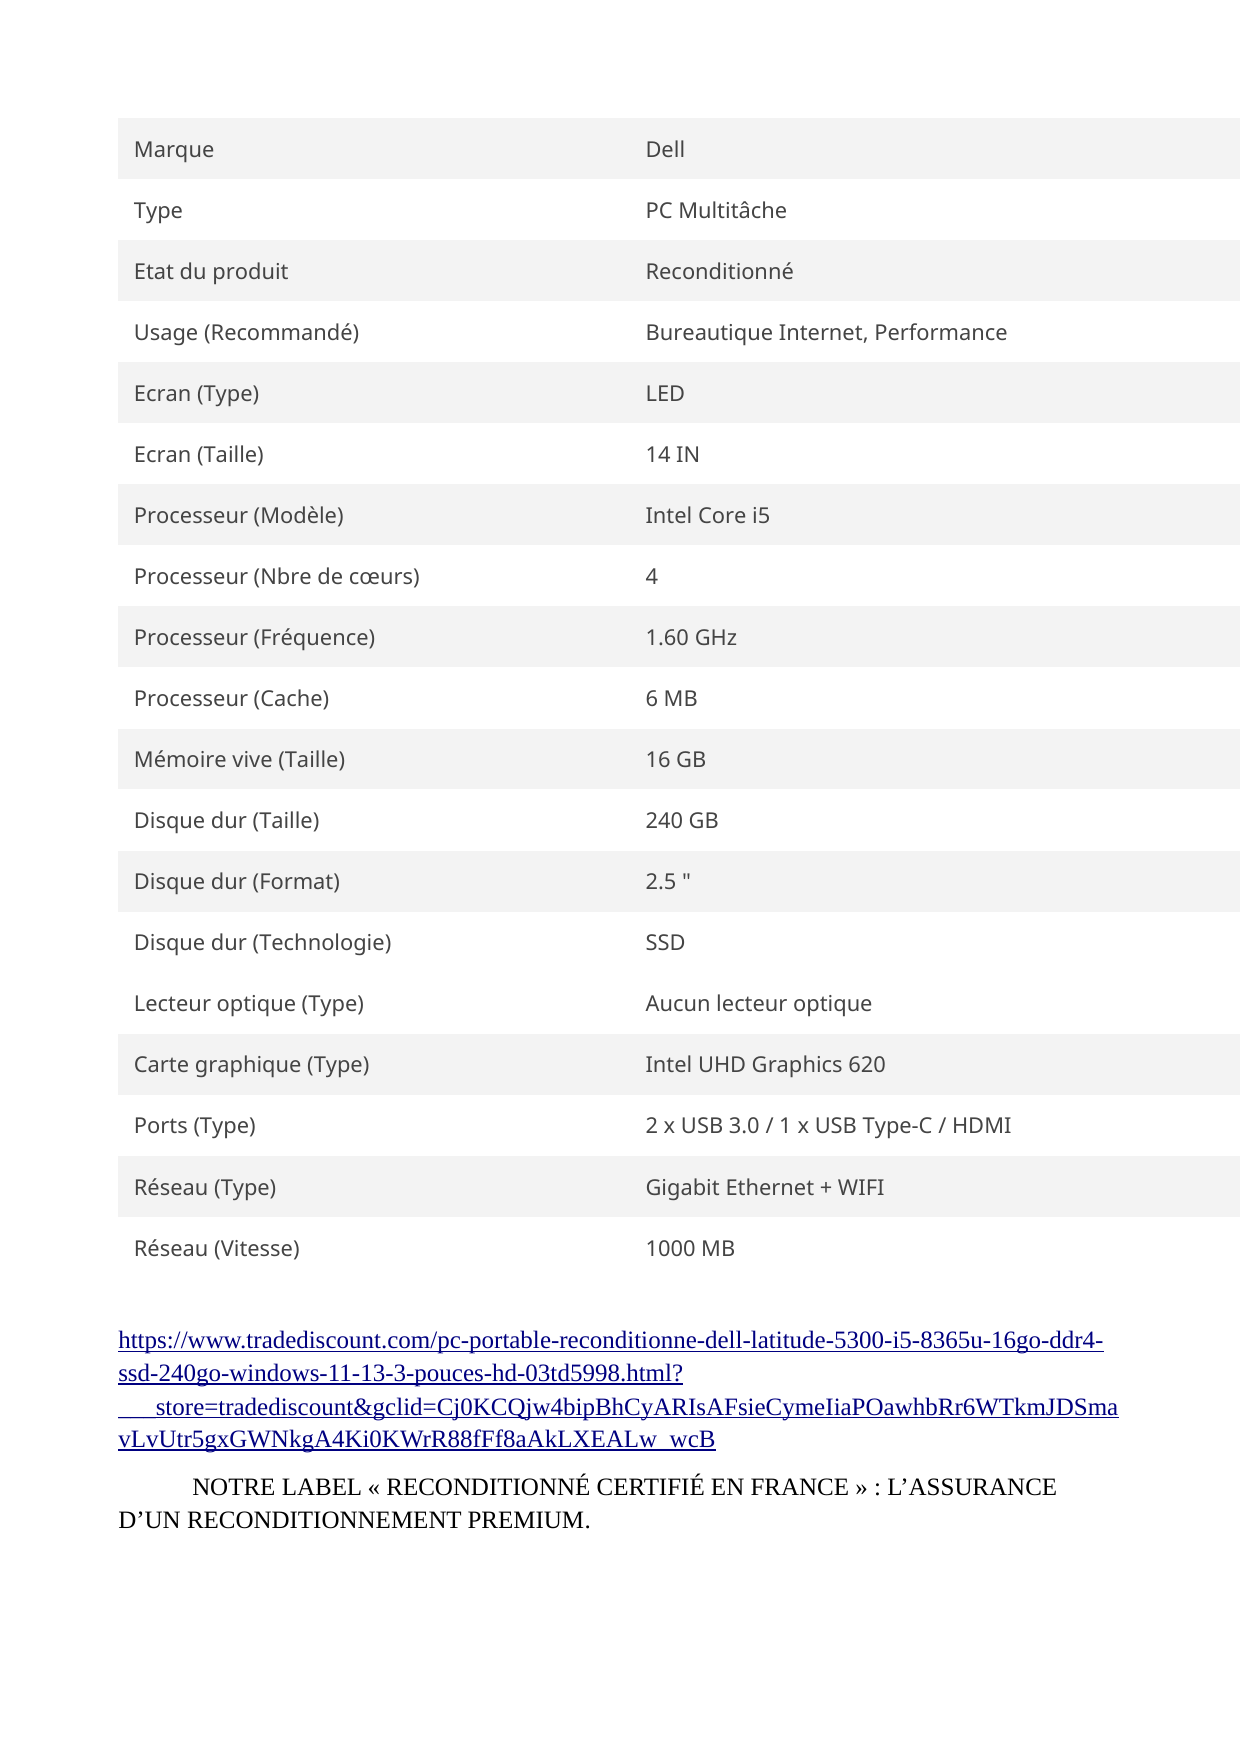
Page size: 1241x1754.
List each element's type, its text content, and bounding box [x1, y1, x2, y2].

table_cell Etat du produit [118, 240, 630, 301]
table_cell Aucun lecteur optique [630, 973, 1240, 1034]
table_cell Processeur (Cache) [118, 668, 630, 728]
text https://www.tradediscount.com/pc-portable-reconditionne-dell-latitude-5300-i5-8365u-16go-ddr4-ssd-240go-windows-11-13-3-pouces-hd-03td5998.html?___store=tradediscount&gclid=Cj0KCQjw4bipBhCyARIsAFsieCymeIiaPOawhbRr6WTkmJDSmavLvUtr5gxGWNkgA4Ki0KWrR88fFf8aAkLXEALw_wcB [118, 1326, 1122, 1453]
table_cell Ecran (Type) [118, 362, 630, 423]
table_cell Disque dur (Format) [118, 851, 630, 912]
table_cell Type [118, 179, 630, 240]
table_cell Disque dur (Technologie) [118, 912, 630, 973]
table_cell 240 GB [630, 790, 1240, 851]
text NOTRE LABEL « RECONDITIONNÉ CERTIFIÉ EN FRANCE » : L’ASSURANCE D’UN RECONDITIONNEMENT PREMIUM. [118, 1472, 1122, 1534]
table_cell 1000 MB [630, 1217, 1240, 1278]
table_cell 6 MB [630, 668, 1240, 728]
table_cell LED [630, 362, 1240, 423]
table_cell Processeur (Nbre de cœurs) [118, 545, 630, 606]
table_cell Carte graphique (Type) [118, 1034, 630, 1095]
table_cell Ecran (Taille) [118, 423, 630, 484]
table_cell PC Multitâche [630, 179, 1240, 240]
table_cell Disque dur (Taille) [118, 790, 630, 851]
table_cell Processeur (Fréquence) [118, 606, 630, 667]
table_cell Bureautique Internet, Performance [630, 301, 1240, 362]
table_cell Gigabit Ethernet + WIFI [630, 1156, 1240, 1217]
table_cell Intel UHD Graphics 620 [630, 1034, 1240, 1095]
table_cell Lecteur optique (Type) [118, 973, 630, 1034]
table_cell Ports (Type) [118, 1095, 630, 1156]
table_header Marque [118, 118, 630, 179]
table_cell 14 IN [630, 423, 1240, 484]
table_header Dell [630, 118, 1240, 179]
table_cell SSD [630, 912, 1240, 973]
table_cell 1.60 GHz [630, 606, 1240, 667]
table_cell 2 x USB 3.0 / 1 x USB Type-C / HDMI [630, 1095, 1240, 1156]
table_cell Intel Core i5 [630, 484, 1240, 545]
table_cell Usage (Recommandé) [118, 301, 630, 362]
table_cell Reconditionné [630, 240, 1240, 301]
table_cell Mémoire vive (Taille) [118, 729, 630, 789]
table_cell Réseau (Type) [118, 1156, 630, 1217]
table_cell 4 [630, 545, 1240, 606]
table_cell 2.5 " [630, 851, 1240, 912]
table_cell 16 GB [630, 729, 1240, 789]
table_cell Processeur (Modèle) [118, 484, 630, 545]
table_cell Réseau (Vitesse) [118, 1217, 630, 1278]
